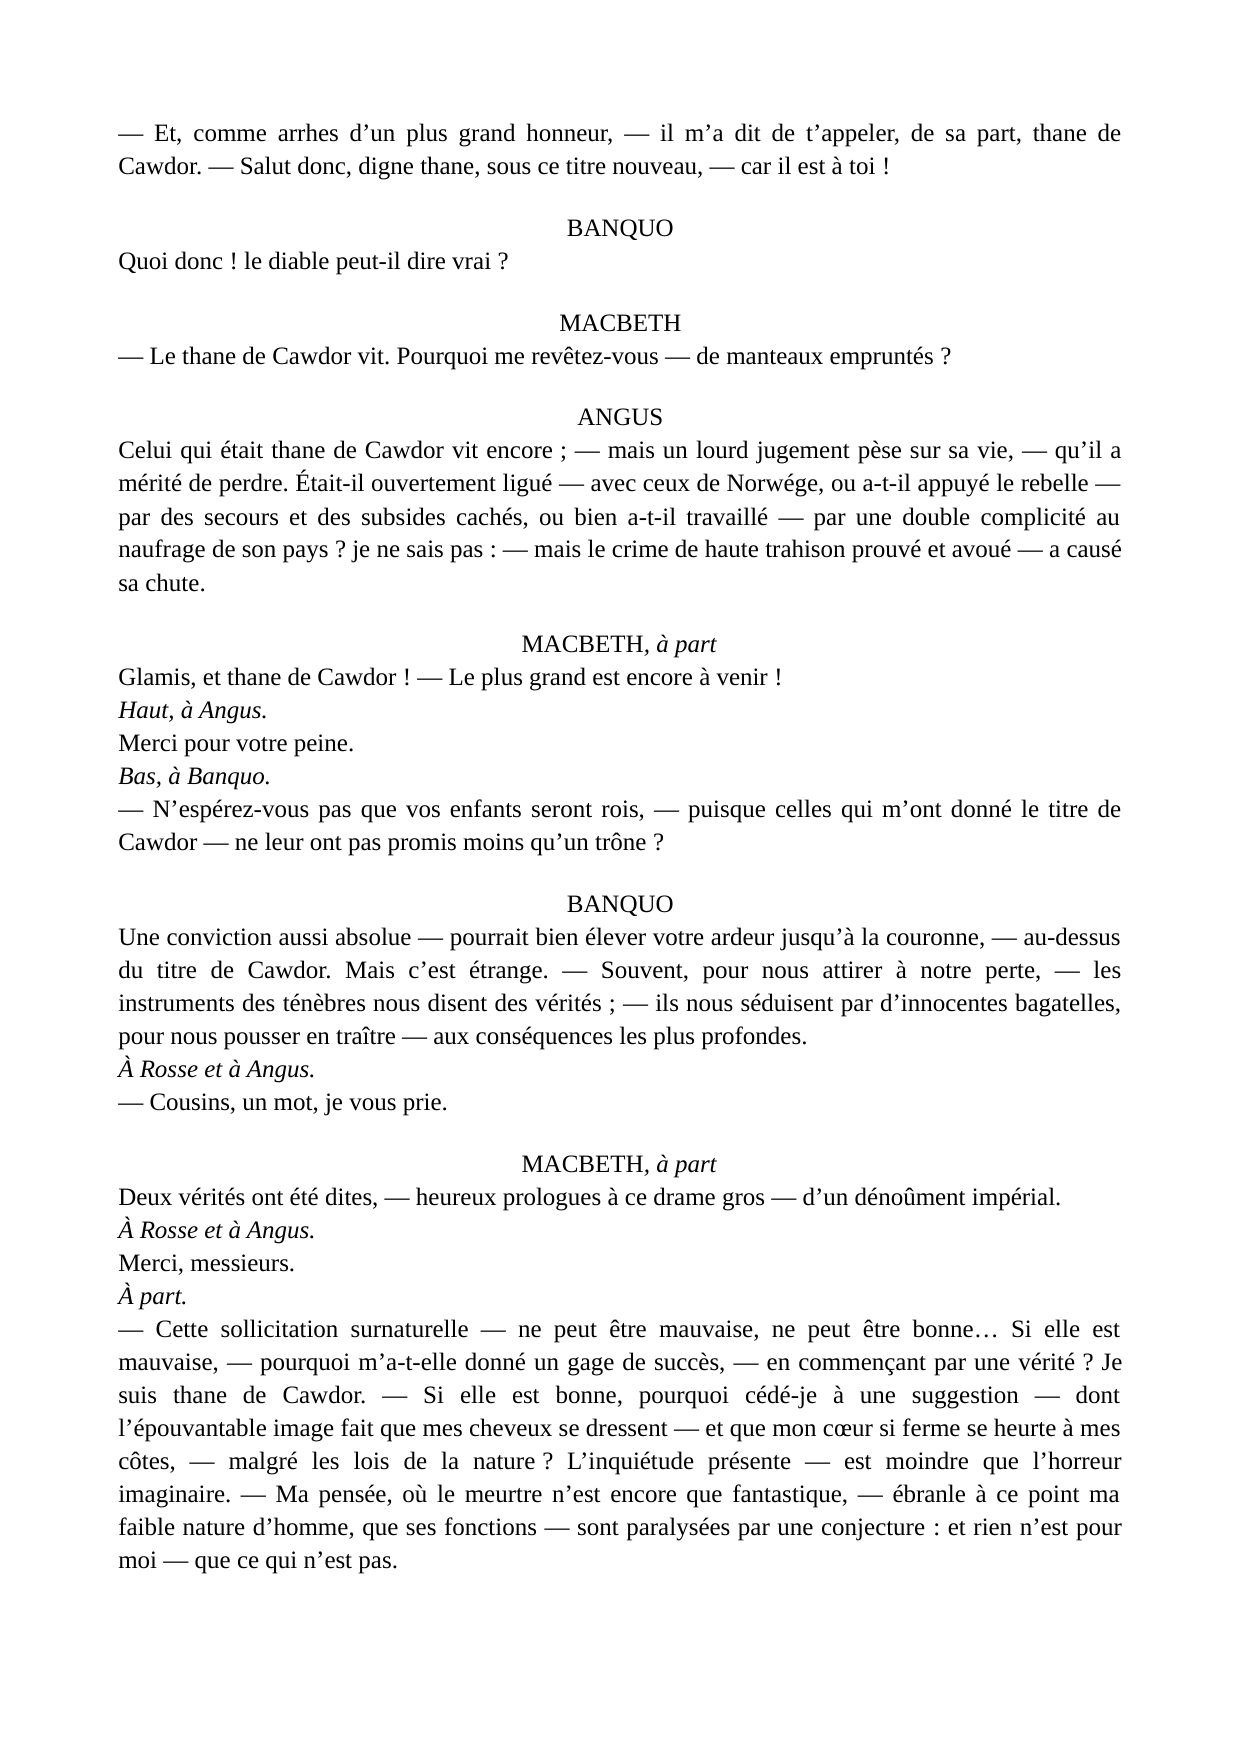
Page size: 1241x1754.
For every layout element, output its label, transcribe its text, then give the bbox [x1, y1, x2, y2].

text ANGUS [118, 402, 1122, 431]
text À Rosse et à Angus. [118, 1215, 1122, 1244]
text Deux vérités ont été dites, — heureux prologues à ce drame gros — d’un dénoûment impérial. [118, 1182, 1122, 1211]
text — N’espérez-vous pas que vos enfants seront rois, — puisque celles qui m’ont donné le titre de Cawdor — ne leur ont pas promis moins qu’un trône ? [118, 794, 1122, 856]
text Merci pour votre peine. [118, 728, 1122, 757]
text Glamis, et thane de Cawdor ! — Le plus grand est encore à venir ! [118, 662, 1122, 691]
text — Cette sollicitation surnaturelle — ne peut être mauvaise, ne peut être bonne… Si elle est mauvaise, — pourquoi m’a-t-elle donné un gage de succès, — en commençant par une vérité ? Je suis thane de Cawdor. — Si elle est bonne, pourquoi cédé-je à une suggestion — dont l’épouvantable image fait que mes cheveux se dressent — et que mon cœur si ferme se heurte à mes côtes, — malgré les lois de la nature ? L’inquiétude présente — est moindre que l’horreur imaginaire. — Ma pensée, où le meurtre n’est encore que fantastique, — ébranle à ce point ma faible nature d’homme, que ses fonctions — sont paralysées par une conjecture : et rien n’est pour moi — que ce qui n’est pas. [118, 1314, 1122, 1574]
text Celui qui était thane de Cawdor vit encore ; — mais un lourd jugement pèse sur sa vie, — qu’il a mérité de perdre. Était-il ouvertement ligué — avec ceux de Norwége, ou a-t-il appuyé le rebelle — par des secours et des subsides cachés, ou bien a-t-il travaillé — par une double complicité au naufrage de son pays ? je ne sais pas : — mais le crime de haute trahison prouvé et avoué — a causé sa chute. [118, 436, 1122, 596]
text MACBETH, à part [118, 1149, 1122, 1178]
text Merci, messieurs. [118, 1248, 1122, 1277]
text À Rosse et à Angus. [118, 1054, 1122, 1083]
text MACBETH [118, 308, 1122, 336]
text — Et, comme arrhes d’un plus grand honneur, — il m’a dit de t’appeler, de sa part, thane de Cawdor. — Salut donc, digne thane, sous ce titre nouveau, — car il est à toi ! [118, 118, 1122, 180]
text Bas, à Banquo. [118, 761, 1122, 790]
text Une conviction aussi absolue — pourrait bien élever votre ardeur jusqu’à la couronne, — au-dessus du titre de Cawdor. Mais c’est étrange. — Souvent, pour nous attirer à notre perte, — les instruments des ténèbres nous disent des vérités ; — ils nous séduisent par d’innocentes bagatelles, pour nous pousser en traître — aux conséquences les plus profondes. [118, 922, 1122, 1050]
text À part. [118, 1281, 1122, 1310]
text — Cousins, un mot, je vous prie. [118, 1087, 1122, 1116]
text Quoi donc ! le diable peut-il dire vrai ? [118, 246, 1122, 275]
text Haut, à Angus. [118, 695, 1122, 724]
text BANQUO [118, 889, 1122, 918]
text — Le thane de Cawdor vit. Pourquoi me revêtez-vous — de manteaux empruntés ? [118, 341, 1122, 369]
text BANQUO [118, 213, 1122, 242]
text MACBETH, à part [118, 629, 1122, 658]
